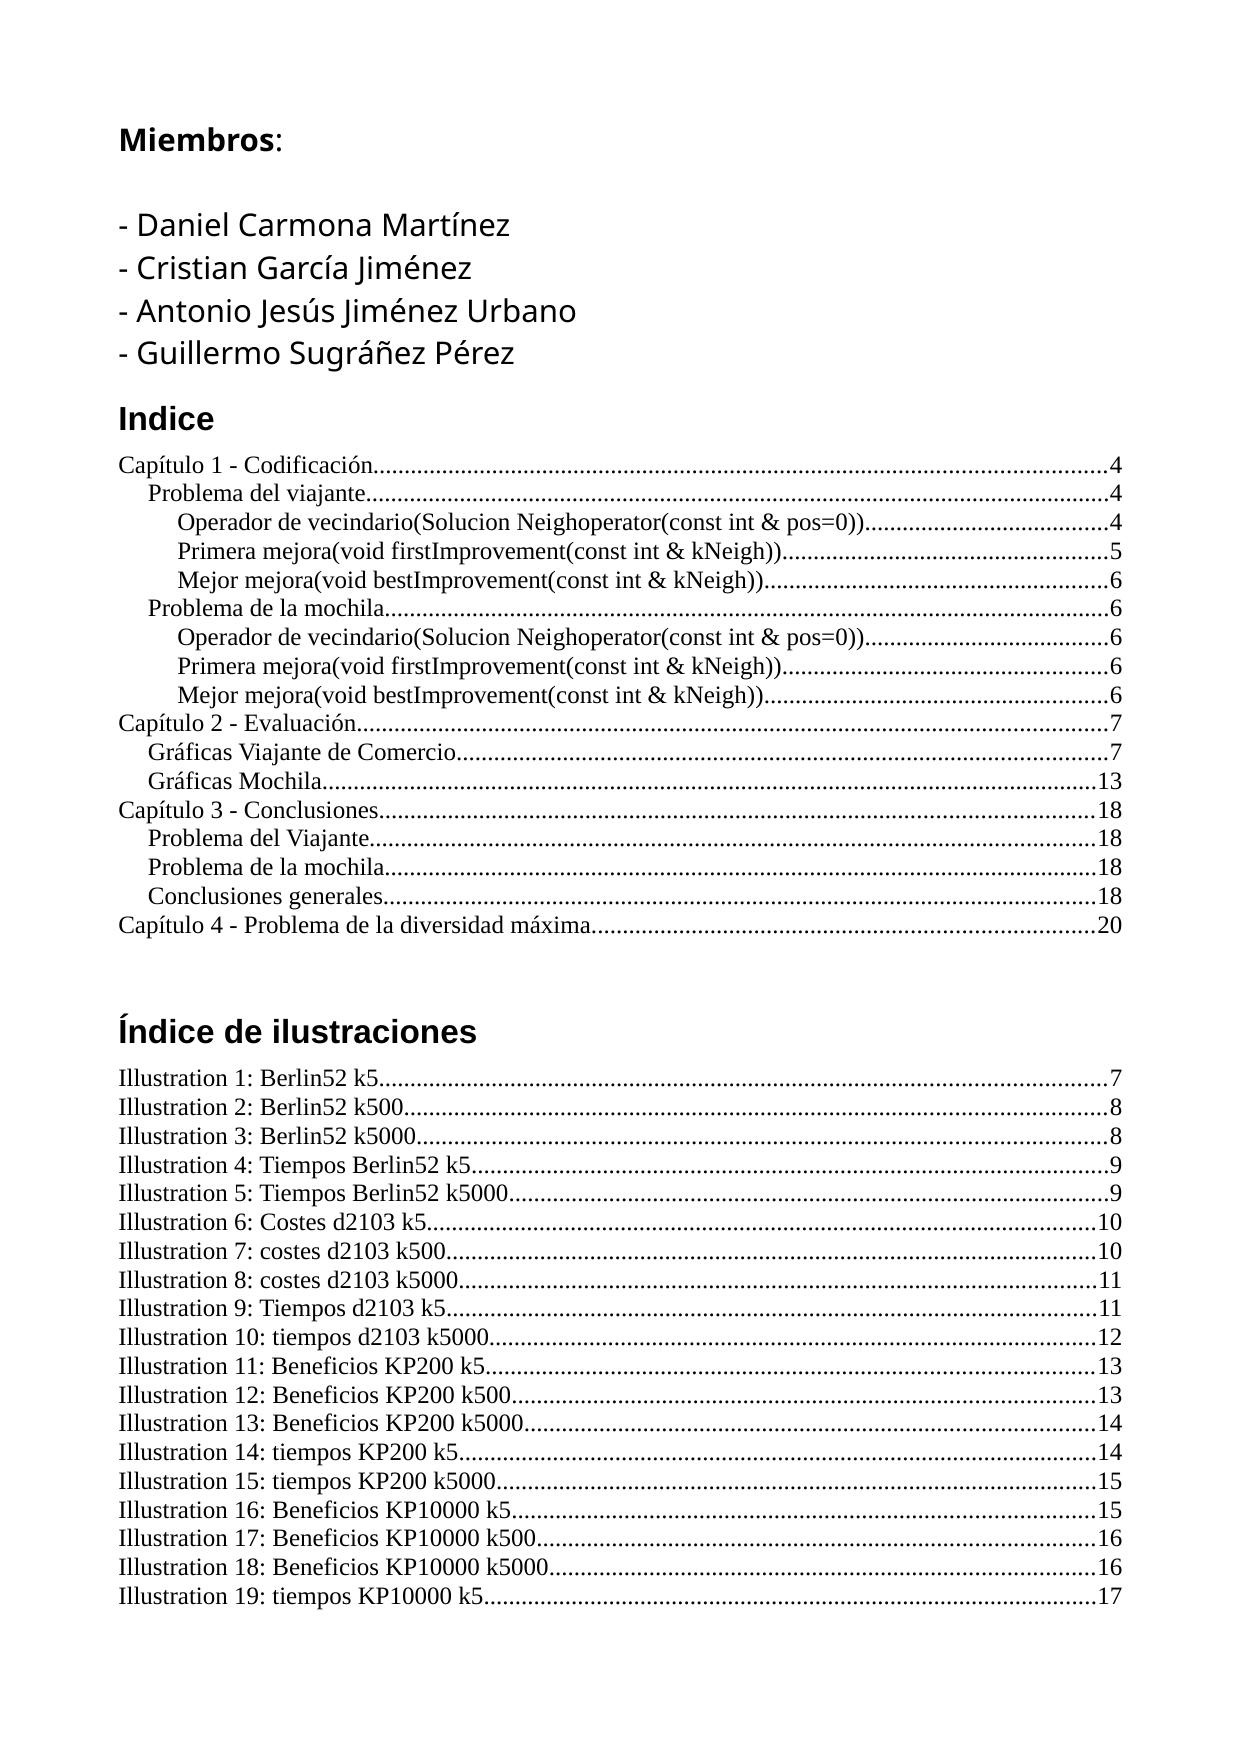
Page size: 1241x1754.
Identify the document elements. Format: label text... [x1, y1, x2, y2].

text Illustration 13: Beneficios KP200 k5000 14 [118, 1408, 1122, 1437]
text Operador de vecindario(Solucion Neighoperator(const int & pos=0)) 4 [177, 507, 1122, 536]
text Problema de la mochila 6 [148, 593, 1122, 622]
text Illustration 16: Beneficios KP10000 k5 15 [118, 1495, 1122, 1523]
text Illustration 6: Costes d2103 k5 10 [118, 1207, 1122, 1236]
text Gráficas Mochila 13 [148, 766, 1122, 795]
text Operador de vecindario(Solucion Neighoperator(const int & pos=0)) 6 [177, 622, 1122, 651]
text Mejor mejora(void bestImprovement(const int & kNeigh)) 6 [177, 680, 1122, 708]
text Primera mejora(void firstImprovement(const int & kNeigh)) 5 [177, 536, 1122, 565]
text Illustration 4: Tiempos Berlin52 k5 9 [118, 1150, 1122, 1178]
text Illustration 10: tiempos d2103 k5000 12 [118, 1322, 1122, 1351]
text Miembros: [118, 118, 1122, 161]
text Conclusiones generales 18 [148, 881, 1122, 910]
text Problema del Viajante 18 [148, 823, 1122, 852]
text Illustration 5: Tiempos Berlin52 k5000 9 [118, 1178, 1122, 1207]
text Illustration 15: tiempos KP200 k5000 15 [118, 1466, 1122, 1495]
text Illustration 7: costes d2103 k500 10 [118, 1236, 1122, 1265]
text Problema de la mochila 18 [148, 852, 1122, 881]
subtitle Indice [118, 399, 1122, 437]
text - Guillermo Sugráñez Pérez [118, 331, 1122, 374]
text Illustration 18: Beneficios KP10000 k5000 16 [118, 1552, 1122, 1581]
text Illustration 2: Berlin52 k500 8 [118, 1092, 1122, 1121]
text Mejor mejora(void bestImprovement(const int & kNeigh)) 6 [177, 565, 1122, 593]
text Illustration 8: costes d2103 k5000 11 [118, 1265, 1122, 1293]
text Capítulo 3 - Conclusiones 18 [118, 795, 1122, 823]
text Capítulo 2 - Evaluación 7 [118, 708, 1122, 737]
text Problema del viajante 4 [148, 478, 1122, 507]
text Illustration 1: Berlin52 k5 7 [118, 1063, 1122, 1092]
text Illustration 12: Beneficios KP200 k500 13 [118, 1380, 1122, 1408]
text Illustration 14: tiempos KP200 k5 14 [118, 1437, 1122, 1466]
text Illustration 11: Beneficios KP200 k5 13 [118, 1351, 1122, 1380]
text Capítulo 1 - Codificación 4 [118, 450, 1122, 478]
text Primera mejora(void firstImprovement(const int & kNeigh)) 6 [177, 651, 1122, 680]
text Illustration 9: Tiempos d2103 k5 11 [118, 1293, 1122, 1322]
text Illustration 17: Beneficios KP10000 k500 16 [118, 1523, 1122, 1552]
text - Antonio Jesús Jiménez Urbano [118, 288, 1122, 331]
text Capítulo 4 - Problema de la diversidad máxima. 20 [118, 910, 1122, 938]
text - Cristian García Jiménez [118, 246, 1122, 288]
text - Daniel Carmona Martínez [118, 203, 1122, 246]
text Gráficas Viajante de Comercio 7 [148, 737, 1122, 766]
text Illustration 3: Berlin52 k5000 8 [118, 1121, 1122, 1150]
text Illustration 19: tiempos KP10000 k5 17 [118, 1581, 1122, 1610]
subtitle Índice de ilustraciones [118, 1012, 1122, 1051]
